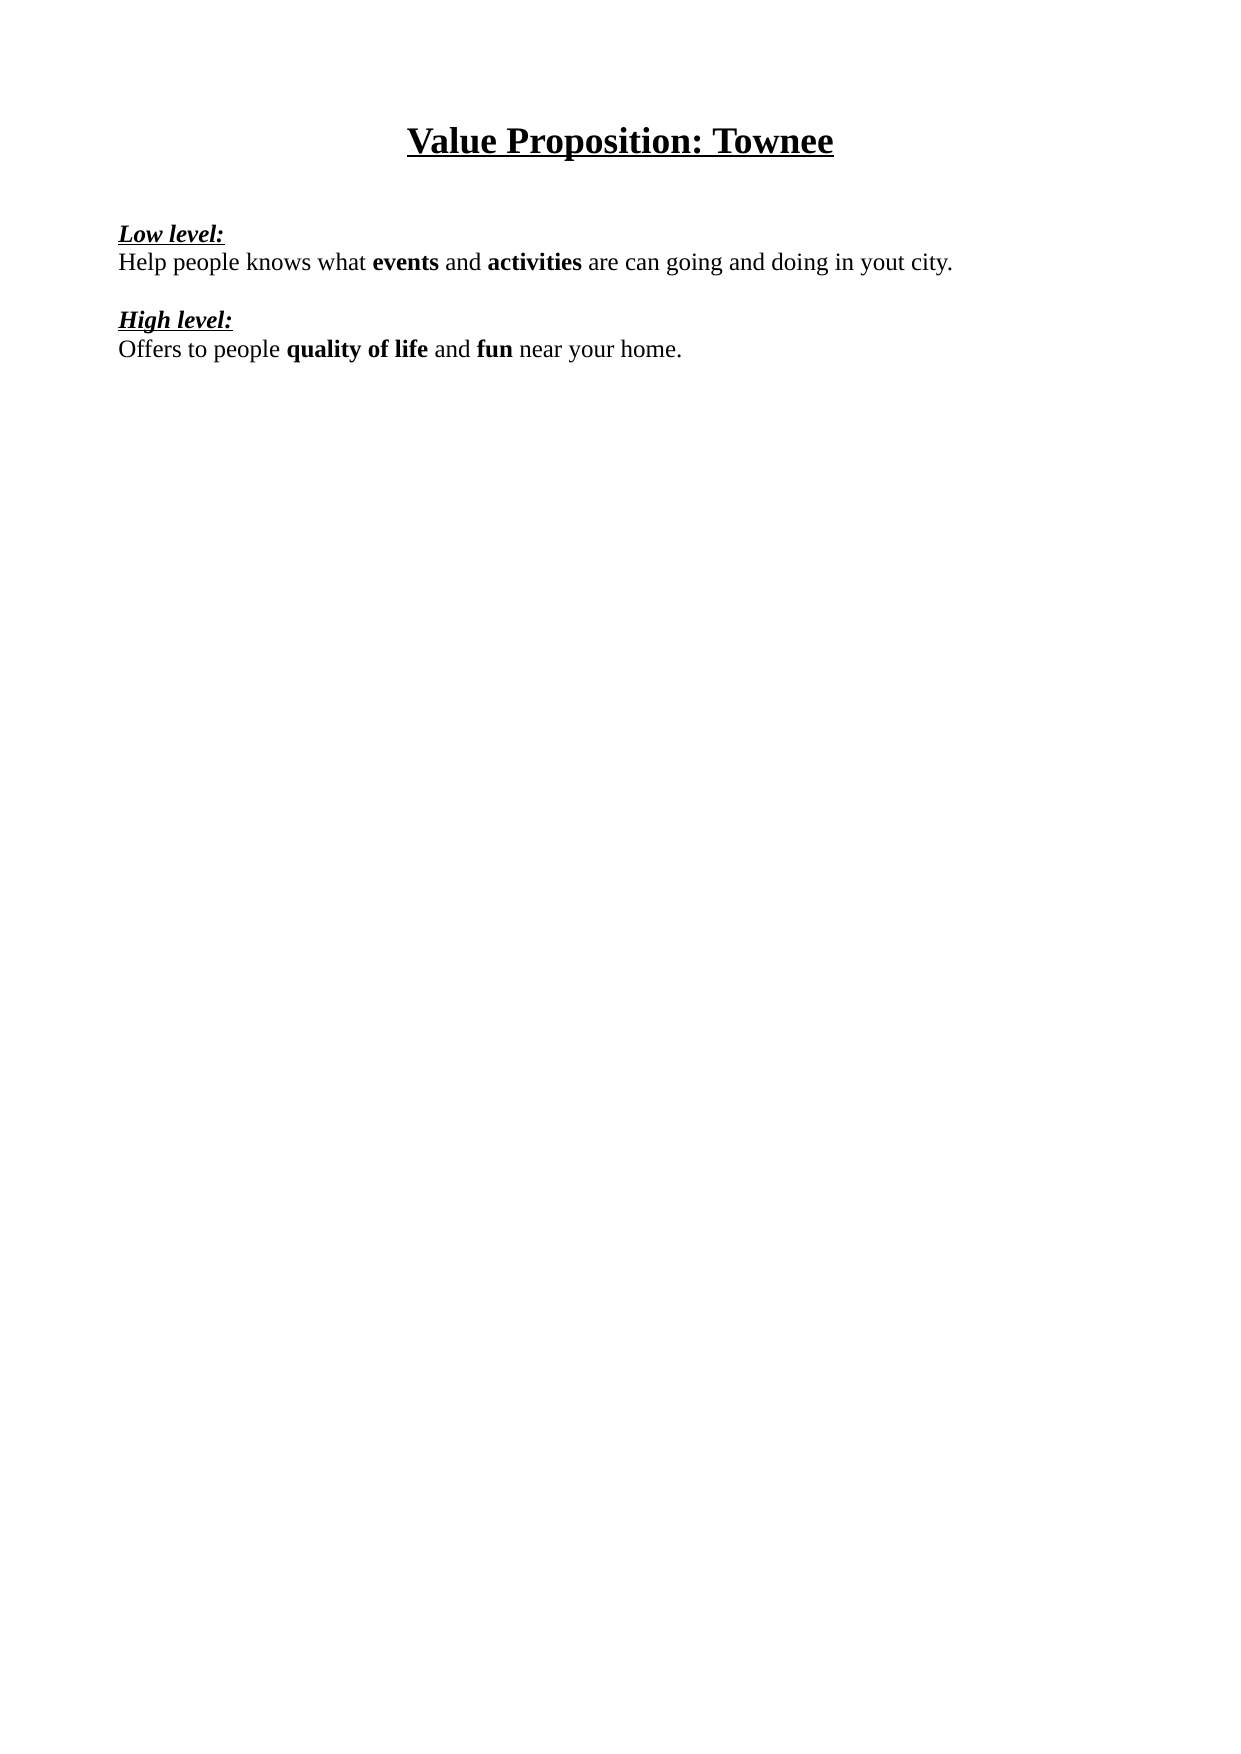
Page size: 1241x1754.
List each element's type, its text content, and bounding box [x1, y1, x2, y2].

text Help people knows what events and activities are can going and doing in yout city. [118, 247, 1122, 276]
text High level: [118, 305, 1122, 334]
text Value Proposition: Townee [118, 118, 1122, 161]
text Low level: [118, 219, 1122, 247]
text Offers to people quality of life and fun near your home. [118, 334, 1122, 362]
